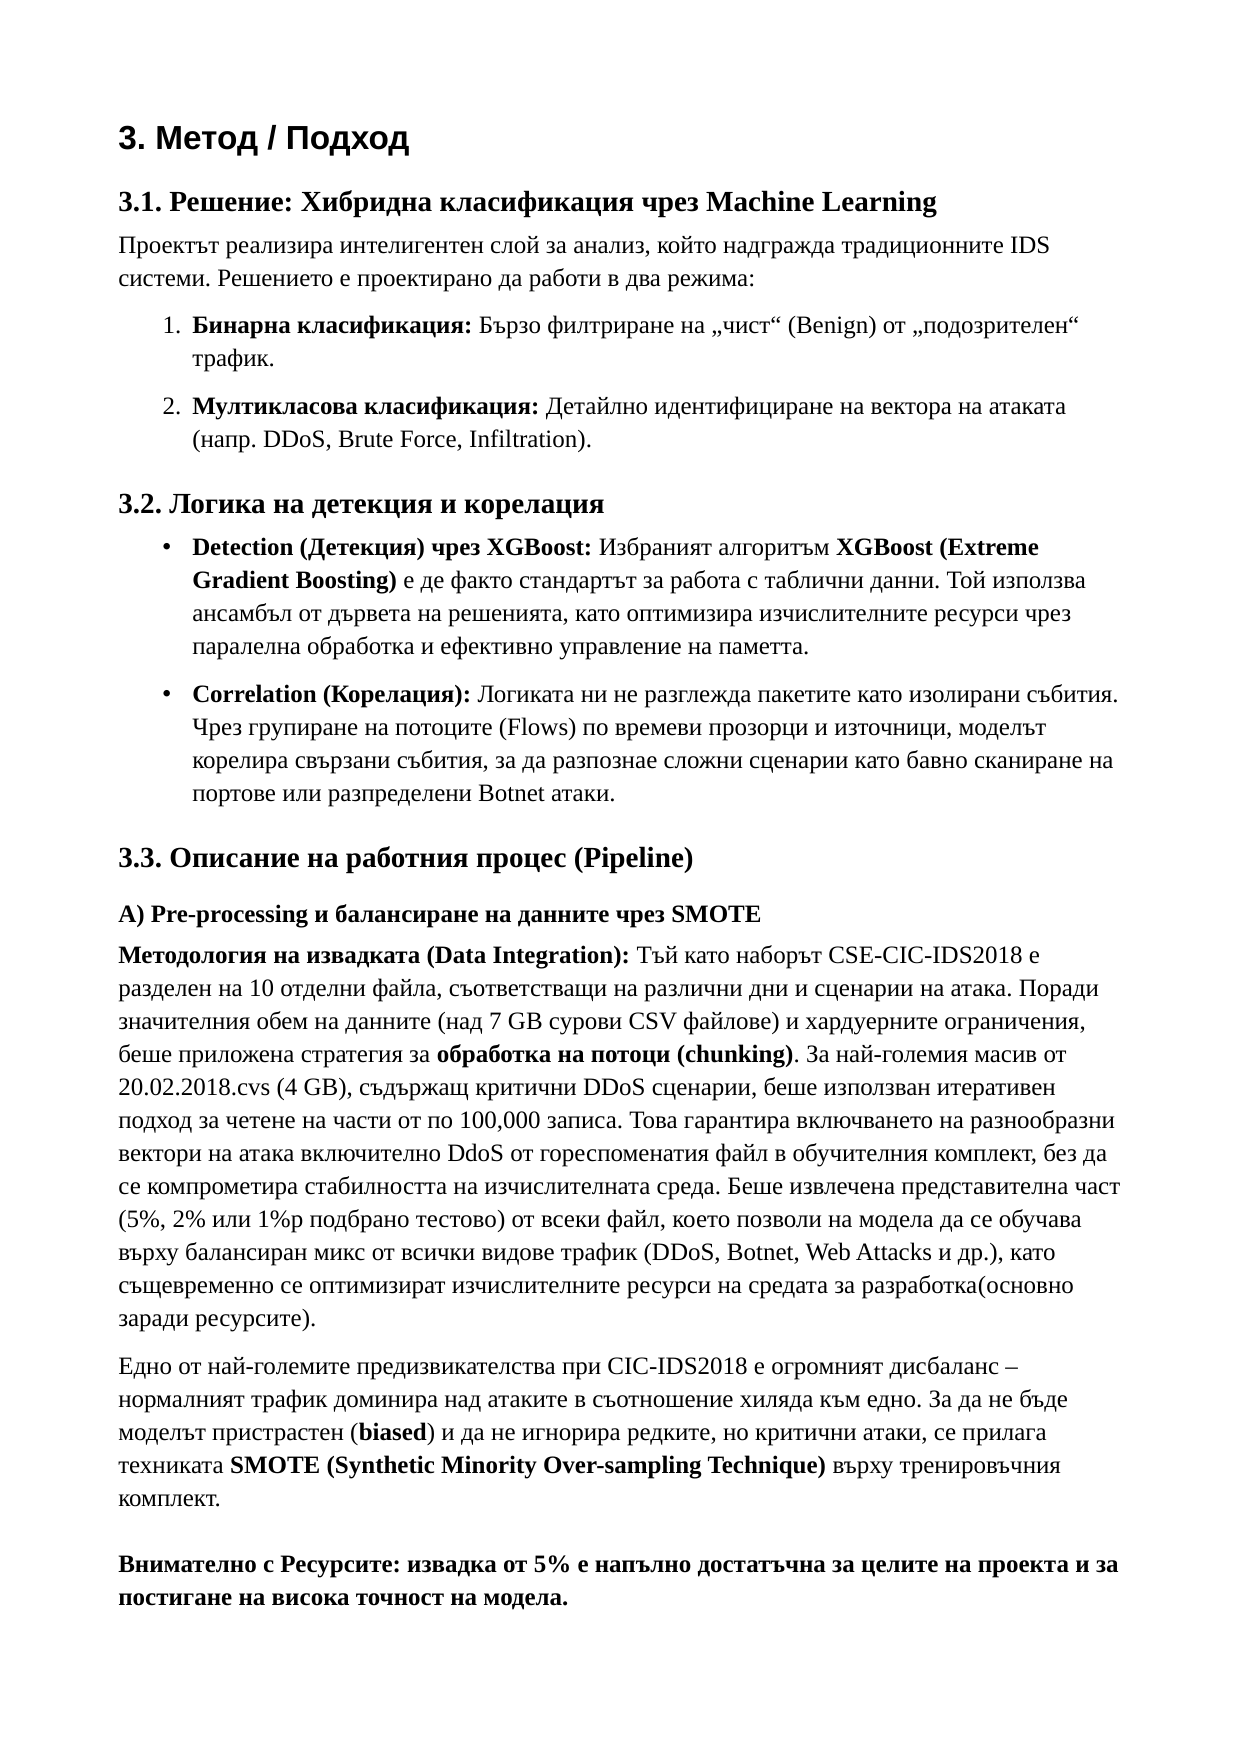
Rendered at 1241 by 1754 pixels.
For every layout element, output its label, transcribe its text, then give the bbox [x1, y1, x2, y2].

subtitle 3. Метод / Подход [118, 118, 1122, 157]
subtitle 3.3. Описание на работния процес (Pipeline) [118, 840, 1122, 874]
text Проектът реализира интелигентен слой за анализ, който надгражда традиционните IDS системи. Решението е проектирано да работи в два режима: [118, 230, 1122, 291]
list Detection (Детекция) чрез XGBoost: Избраният алгоритъм XGBoost (Extreme Gradient Boosting) е де факто стандартът за работа с таблични данни. Той използва ансамбъл от дървета на решенията, като оптимизира изчислителните ресурси чрез паралелна обработка и ефективно управление на паметта. [162, 532, 1122, 660]
text Методология на извадката (Data Integration): Тъй като наборът CSE-CIC-IDS2018 е разделен на 10 отделни файла, съответстващи на различни дни и сценарии на атака. Поради значителния обем на данните (над 7 GB сурови CSV файлове) и хардуерните ограничения, беше приложена стратегия за обработка на потоци (chunking). За най-големия масив от 20.02.2018.cvs (4 GB), съдържащ критични DDoS сценарии, беше използван итеративен подход за четене на части от по 100,000 записа. Това гарантира включването на разнообразни вектори на атака включително DdoS от гореспоменатия файл в обучителния комплект, без да се компрометира стабилността на изчислителната среда. Беше извлечена представителна част (5%, 2% или 1%р подбрано тестово) от всеки файл, което позволи на модела да се обучава върху балансиран микс от всички видове трафик (DDoS, Botnet, Web Attacks и др.), като същевременно се оптимизират изчислителните ресурси на средата за разработка(основно заради ресурсите). [118, 940, 1122, 1332]
subtitle А) Pre-processing и балансиране на данните чрез SMOTE [118, 899, 1122, 927]
list Correlation (Корелация): Логиката ни не разглежда пакетите като изолирани събития. Чрез групиране на потоците (Flows) по времеви прозорци и източници, моделът корелира свързани събития, за да разпознае сложни сценарии като бавно сканиране на портове или разпределени Botnet атаки. [162, 679, 1122, 807]
list Бинарна класификация: Бързо филтриране на „чист“ (Benign) от „подозрителен“ трафик. [162, 310, 1122, 372]
list Мултикласова класификация: Детайлно идентифициране на вектора на атаката (напр. DDoS, Brute Force, Infiltration). [162, 391, 1122, 453]
text Едно от най-големите предизвикателства при CIC-IDS2018 е огромният дисбаланс – нормалният трафик доминира над атаките в съотношение хиляда към едно. За да не бъде моделът пристрастен (biased) и да не игнорира редките, но критични атаки, се прилага техниката SMOTE (Synthetic Minority Over-sampling Technique) върху тренировъчния комплект. Внимателно с Ресурсите: извадка от 5% е напълно достатъчна за целите на проекта и за постигане на висока точност на модела. [118, 1351, 1122, 1611]
subtitle 3.2. Логика на детекция и корелация [118, 486, 1122, 520]
subtitle 3.1. Решение: Хибридна класификация чрез Machine Learning [118, 184, 1122, 217]
